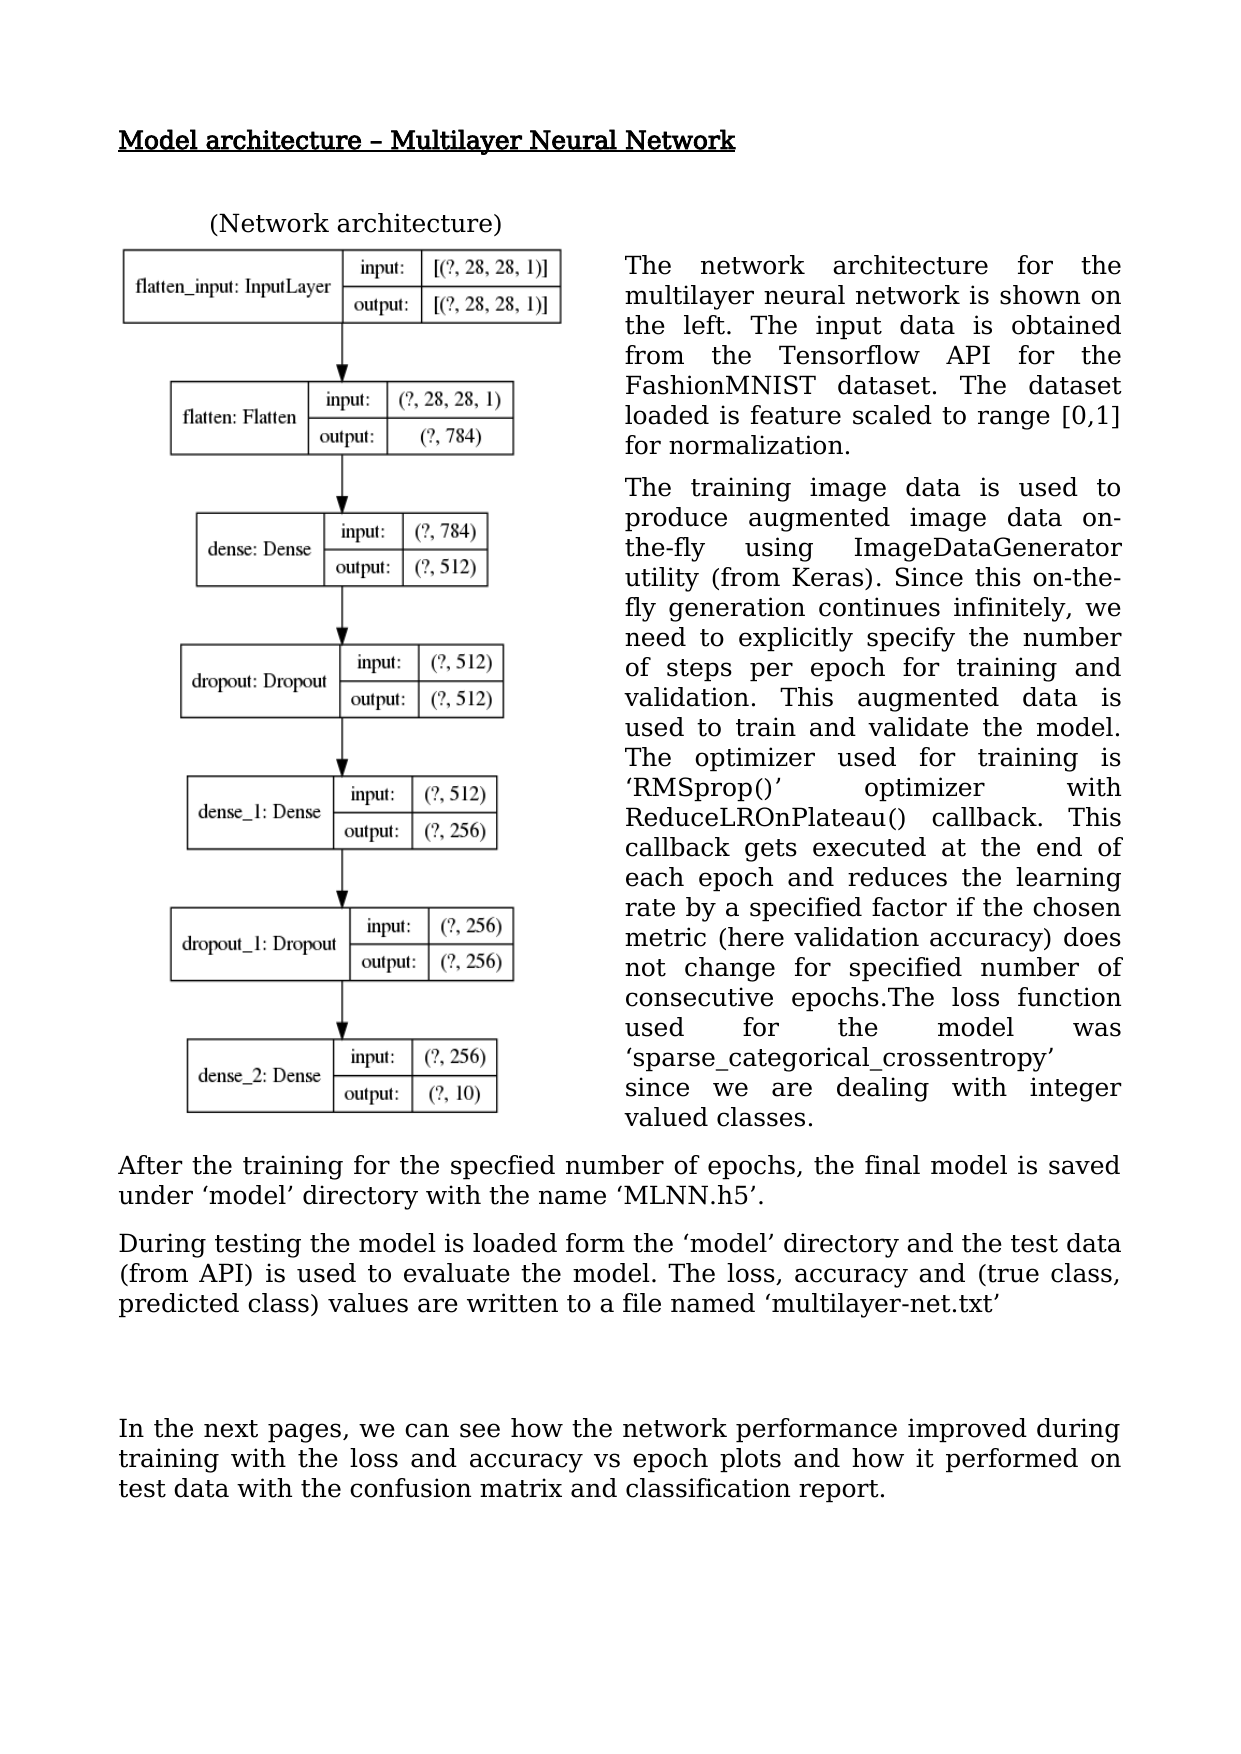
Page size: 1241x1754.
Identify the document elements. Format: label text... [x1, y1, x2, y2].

picture [118, 243, 566, 1119]
text (Network architecture) [118, 208, 1122, 238]
text The training image data is used to produce augmented image data on-the-fly using ImageDataGenerator utility (from Keras). Since this on-the-fly generation continues infinitely, we need to explicitly specify the number of steps per epoch for training and validation. This augmented data is used to train and validate the model. The optimizer used for training is ‘RMSprop()’ optimizer with ReduceLROnPlateau() callback. This callback gets executed at the end of each epoch and reduces the learning rate by a specified factor if the chosen metric (here validation accuracy) does not change for specified number of consecutive epochs.The loss function used for the model was ‘sparse_categorical_crossentropy’ since we are dealing with integer valued classes. [177, 472, 1122, 1132]
text Model architecture – Multilayer Neural Network [118, 124, 1122, 154]
text In the next pages, we can see how the network performance improved during training with the loss and accuracy vs epoch plots and how it performed on test data with the confusion matrix and classification report. [118, 1413, 1122, 1503]
text After the training for the specfied number of epochs, the final model is saved under ‘model’ directory with the name ‘MLNN.h5’. [118, 1149, 1122, 1209]
text During testing the model is loaded form the ‘model’ directory and the test data (from API) is used to evaluate the model. The loss, accuracy and (true class, predicted class) values are written to a file named ‘multilayer-net.txt’ [118, 1227, 1122, 1317]
text The network architecture for the multilayer neural network is shown on the left. The input data is obtained from the Tensorflow API for the FashionMNIST dataset. The dataset loaded is feature scaled to range [0,1] for normalization. [566, 250, 1122, 460]
